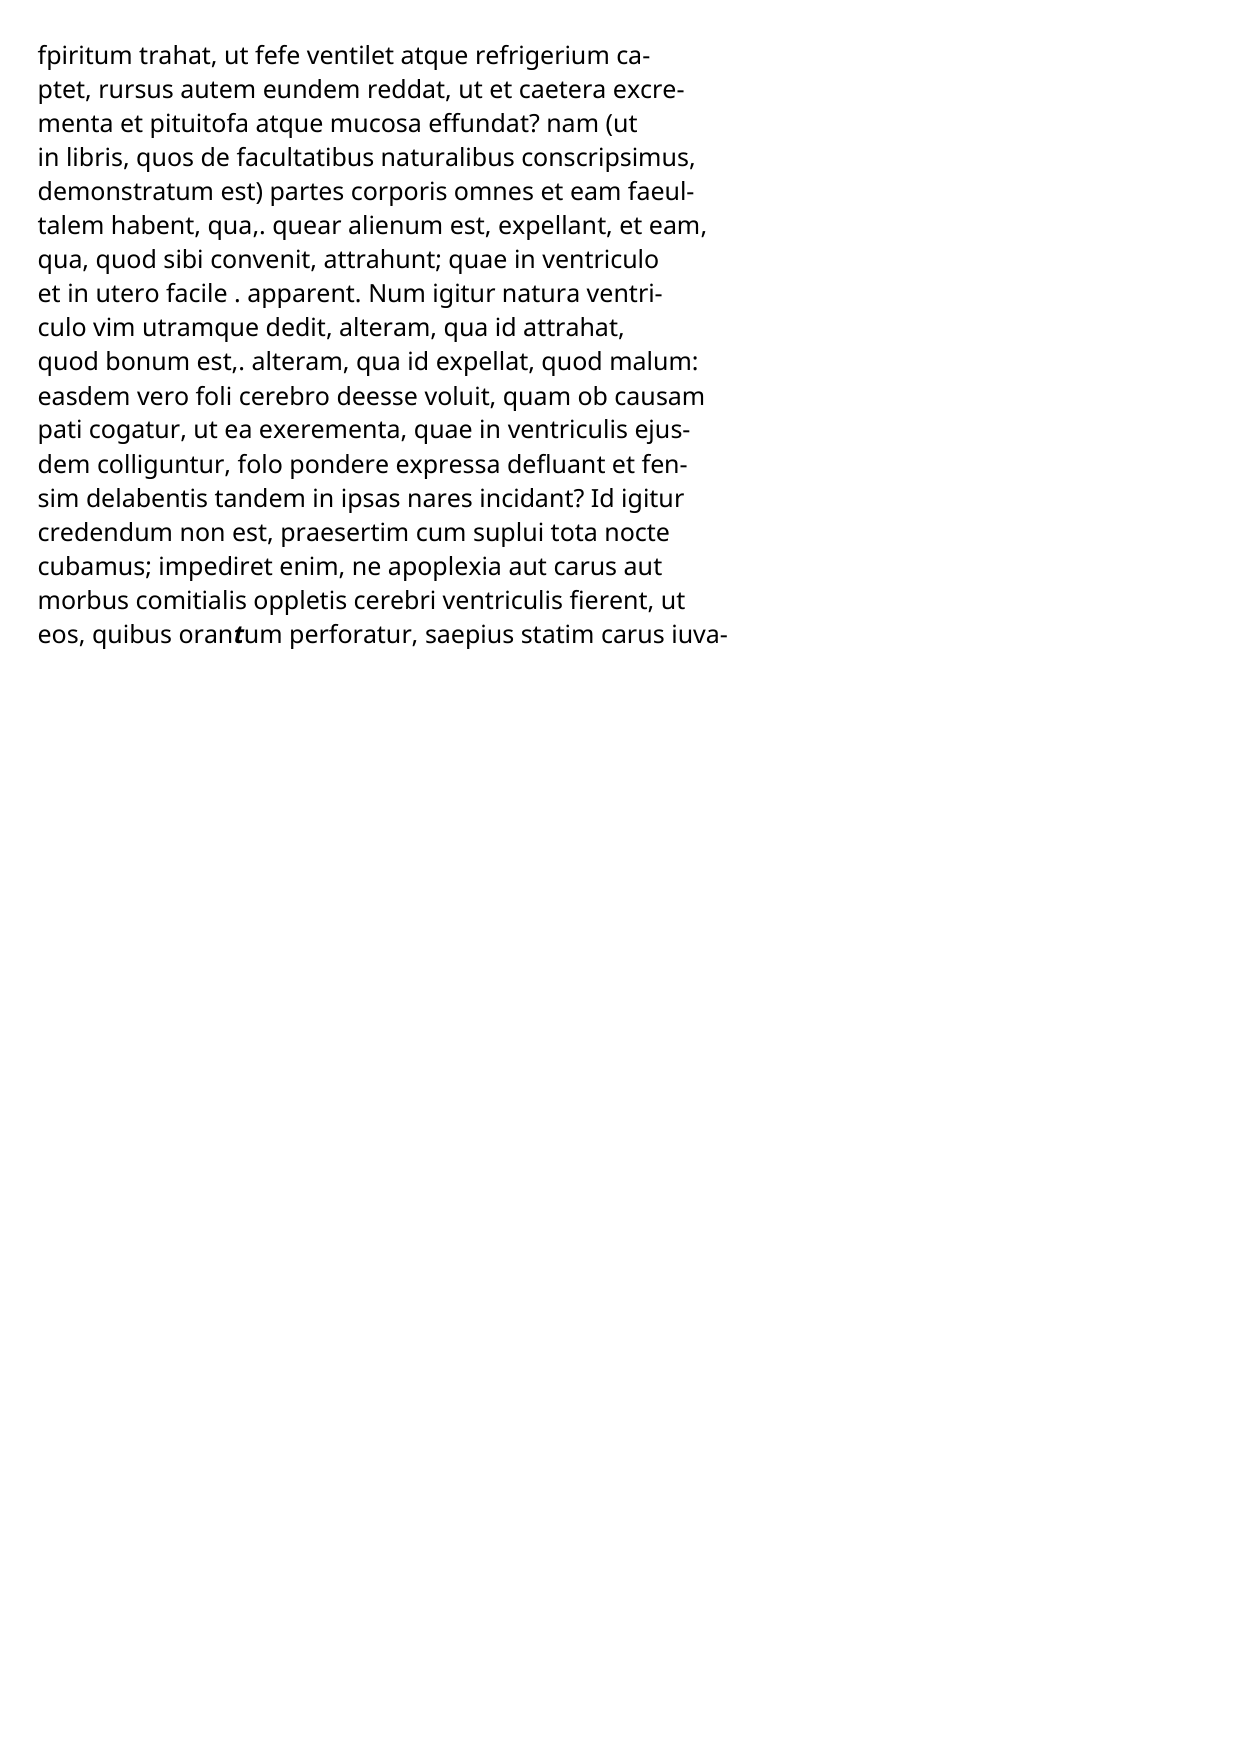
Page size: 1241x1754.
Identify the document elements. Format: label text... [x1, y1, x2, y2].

text fpiritum trahat, ut fefe ventilet atque refrigerium ca- ptet, rursus autem eundem reddat, ut et caetera excre- menta et pituitofa atque mucosa effundat? nam (ut in libris, quos de facultatibus naturalibus conscripsimus, demonstratum est) partes corporis omnes et eam faeul- talem habent, qua,. quear alienum est, expellant, et eam, qua, quod sibi convenit, attrahunt; quae in ventriculo et in utero facile . apparent. Num igitur natura ventri- culo vim utramque dedit, alteram, qua id attrahat, quod bonum est,. alteram, qua id expellat, quod malum: easdem vero foli cerebro deesse voluit, quam ob causam pati cogatur, ut ea exerementa, quae in ventriculis ejus- dem colliguntur, folo pondere expressa defluant et fen- sim delabentis tandem in ipsas nares incidant? Id igitur credendum non est, praesertim cum suplui tota nocte cubamus; impediret enim, ne apoplexia aut carus aut morbus comitialis oppletis cerebri ventriculis fierent, ut eos, quibus orantum perforatur, saepius statim carus iuva- [37, 37, 1203, 651]
